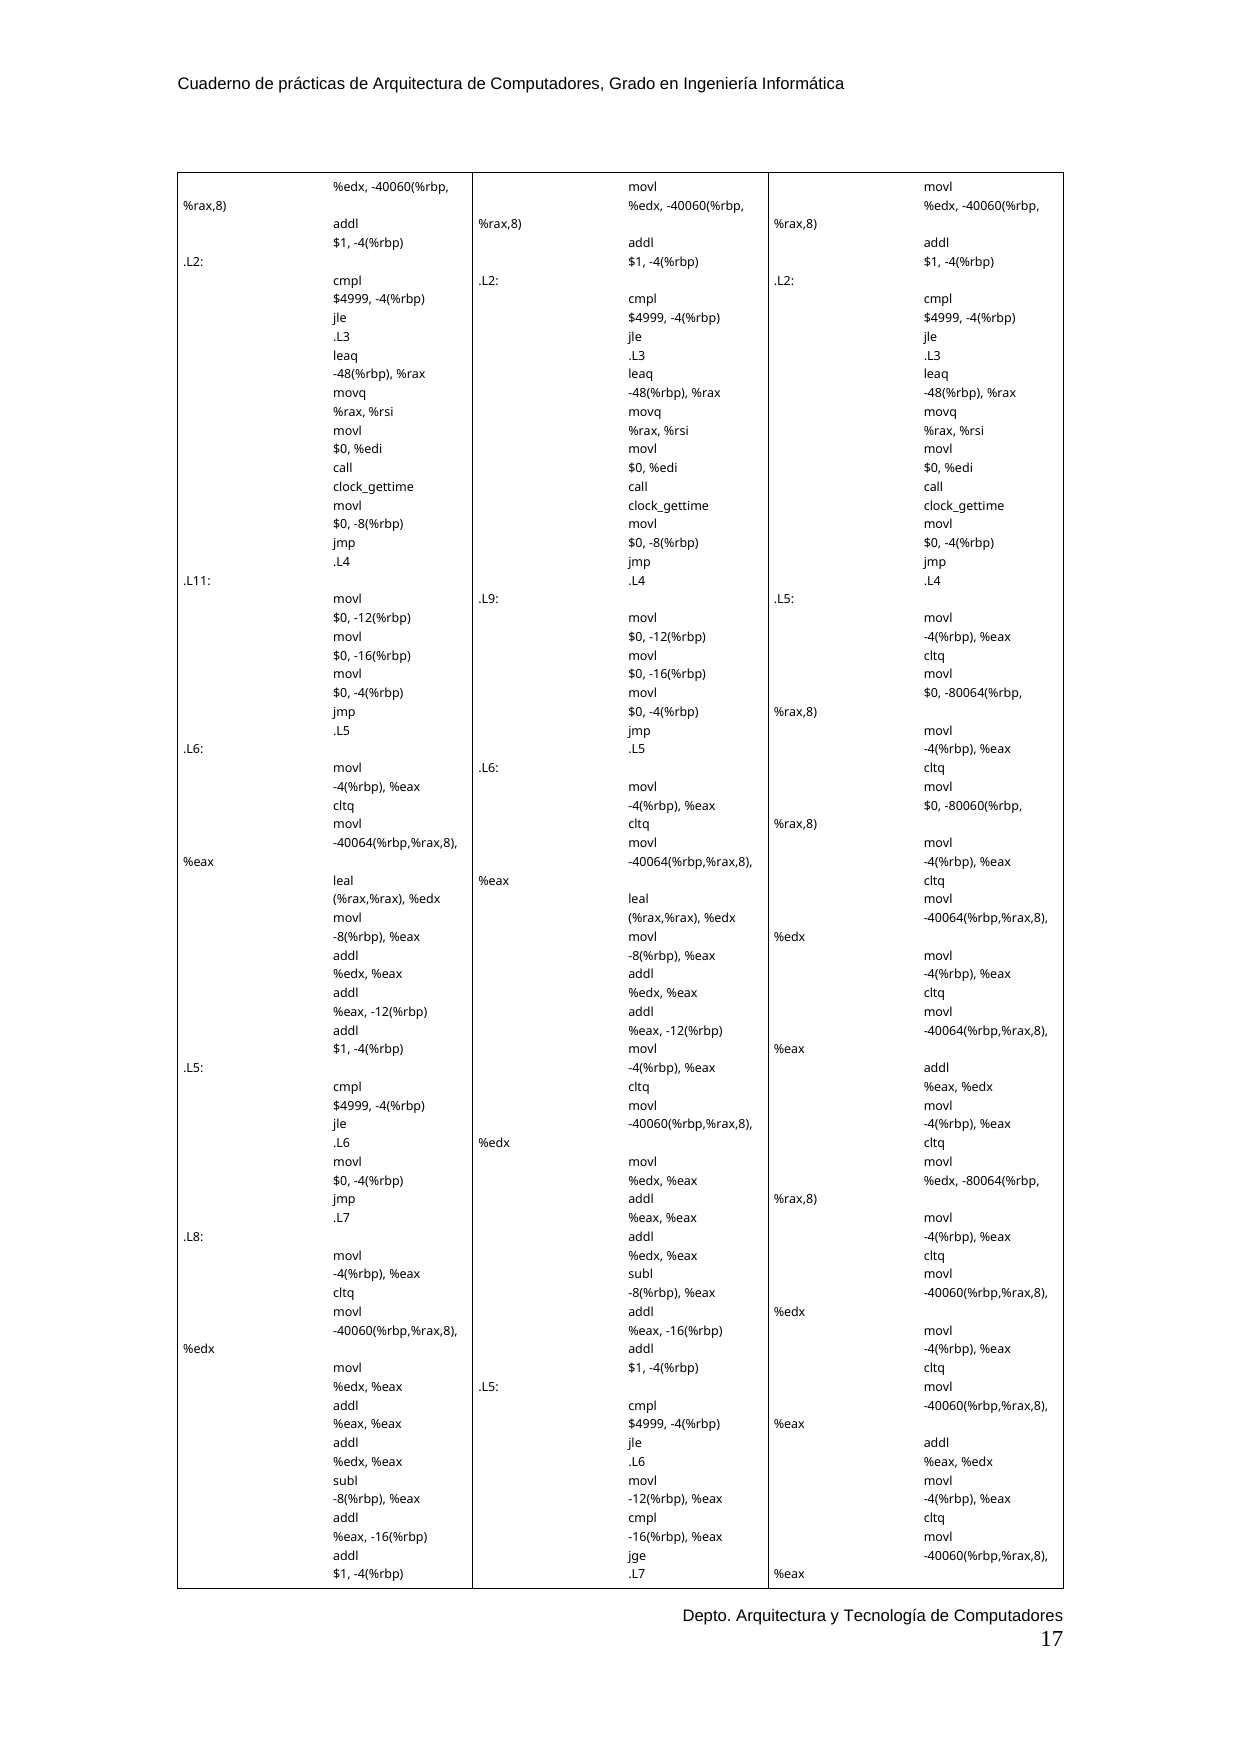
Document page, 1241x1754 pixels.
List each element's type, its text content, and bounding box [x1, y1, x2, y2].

table_cell movl %edx, -40060(%rbp,%rax,8) addl $1, -4(%rbp) .L2: cmpl $4999, -4(%rbp) jle .L3 leaq -48(%rbp), %rax movq %rax, %rsi movl $0, %edi call clock_gettime movl $0, -8(%rbp) jmp .L4 .L9: movl $0, -12(%rbp) movl $0, -16(%rbp) movl $0, -4(%rbp) jmp .L5 .L6: movl -4(%rbp), %eax cltq movl -40064(%rbp,%rax,8), %eax leal (%rax,%rax), %edx movl -8(%rbp), %eax addl %edx, %eax addl %eax, -12(%rbp) movl -4(%rbp), %eax cltq movl -40060(%rbp,%rax,8), %edx movl %edx, %eax addl %eax, %eax addl %edx, %eax subl -8(%rbp), %eax addl %eax, -16(%rbp) addl $1, -4(%rbp) .L5: cmpl $4999, -4(%rbp) jle .L6 movl -12(%rbp), %eax cmpl -16(%rbp), %eax jge .L7 [473, 173, 768, 1588]
table_cell movl %edx, -40060(%rbp,%rax,8) addl $1, -4(%rbp) .L2: cmpl $4999, -4(%rbp) jle .L3 leaq -48(%rbp), %rax movq %rax, %rsi movl $0, %edi call clock_gettime movl $0, -4(%rbp) jmp .L4 .L5: movl -4(%rbp), %eax cltq movl $0, -80064(%rbp,%rax,8) movl -4(%rbp), %eax cltq movl $0, -80060(%rbp,%rax,8) movl -4(%rbp), %eax cltq movl -40064(%rbp,%rax,8), %edx movl -4(%rbp), %eax cltq movl -40064(%rbp,%rax,8), %eax addl %eax, %edx movl -4(%rbp), %eax cltq movl %edx, -80064(%rbp,%rax,8) movl -4(%rbp), %eax cltq movl -40060(%rbp,%rax,8), %edx movl -4(%rbp), %eax cltq movl -40060(%rbp,%rax,8), %eax addl %eax, %edx movl -4(%rbp), %eax cltq movl -40060(%rbp,%rax,8), %eax [769, 173, 1063, 1588]
table_cell %edx, -40060(%rbp,%rax,8) addl $1, -4(%rbp) .L2: cmpl $4999, -4(%rbp) jle .L3 leaq -48(%rbp), %rax movq %rax, %rsi movl $0, %edi call clock_gettime movl $0, -8(%rbp) jmp .L4 .L11: movl $0, -12(%rbp) movl $0, -16(%rbp) movl $0, -4(%rbp) jmp .L5 .L6: movl -4(%rbp), %eax cltq movl -40064(%rbp,%rax,8), %eax leal (%rax,%rax), %edx movl -8(%rbp), %eax addl %edx, %eax addl %eax, -12(%rbp) addl $1, -4(%rbp) .L5: cmpl $4999, -4(%rbp) jle .L6 movl $0, -4(%rbp) jmp .L7 .L8: movl -4(%rbp), %eax cltq movl -40060(%rbp,%rax,8), %edx movl %edx, %eax addl %eax, %eax addl %edx, %eax subl -8(%rbp), %eax addl %eax, -16(%rbp) addl $1, -4(%rbp) [178, 173, 472, 1588]
